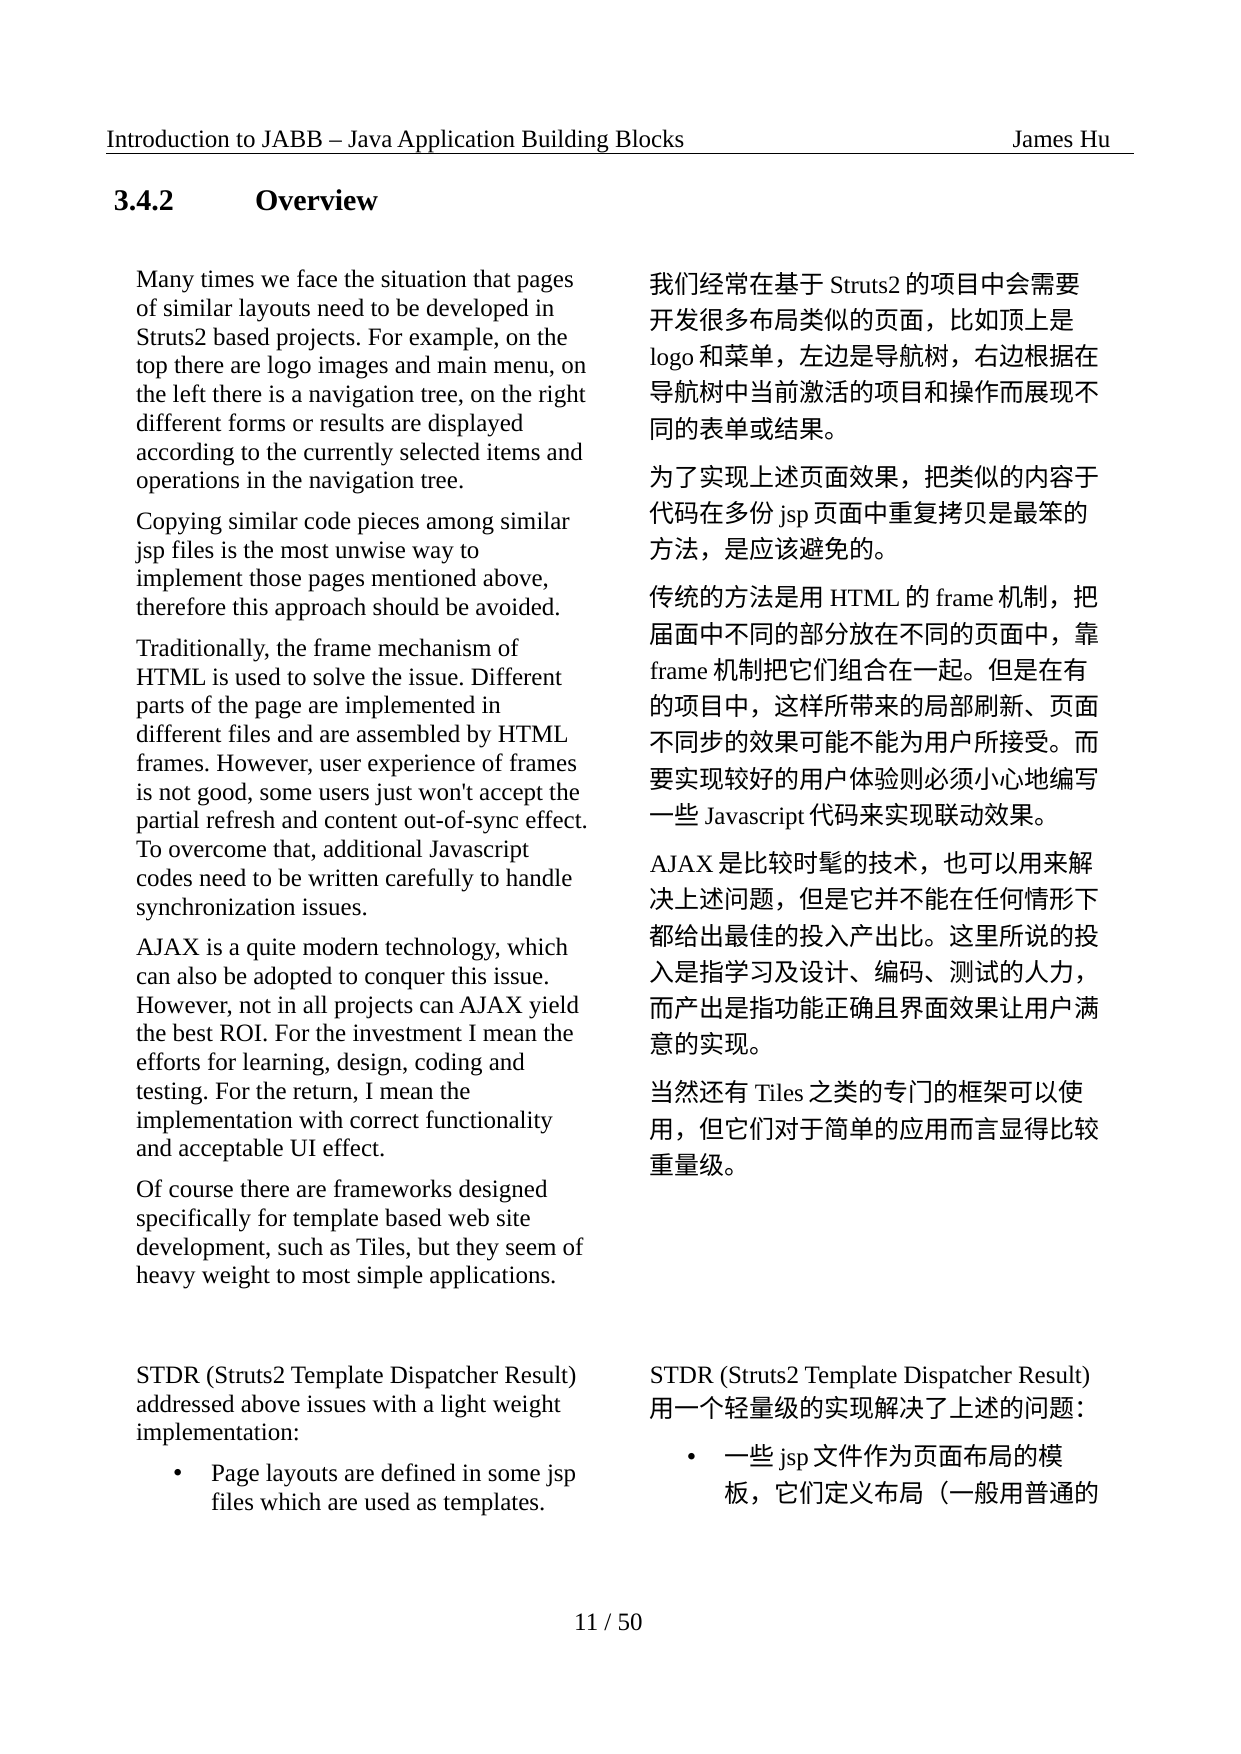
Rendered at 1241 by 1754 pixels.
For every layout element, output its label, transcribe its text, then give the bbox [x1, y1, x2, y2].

table_cell STDR (Struts2 Template Dispatcher Result)用一个轻量级的实现解决了上述的问题： 一些jsp文件作为页面布局的模板，它们定义布局（一般用普通的 [620, 1325, 1134, 1545]
table_cell STDR (Struts2 Template Dispatcher Result) addressed above issues with a light weight implementation: Page layouts are defined in some jsp files which are used as templates. [106, 1325, 620, 1545]
table_header 我们经常在基于Struts2的项目中会需要开发很多布局类似的页面，比如顶上是logo和菜单，左边是导航树，右边根据在导航树中当前激活的项目和操作而展现不同的表单或结果。 为了实现上述页面效果，把类似的内容于代码在多份jsp页面中重复拷贝是最笨的方法，是应该避免的。 传统的方法是用HTML的frame机制，把届面中不同的部分放在不同的页面中，靠frame机制把它们组合在一起。但是在有的项目中，这样所带来的局部刷新、页面不同步的效果可能不能为用户所接受。而要实现较好的用户体验则必须小心地编写一些Javascript代码来实现联动效果。 AJAX是比较时髦的技术，也可以用来解决上述问题，但是它并不能在任何情形下都给出最佳的投入产出比。这里所说的投入是指学习及设计、编码、测试的人力，而产出是指功能正确且界面效果让用户满意的实现。 当然还有Tiles之类的专门的框架可以使用，但它们对于简单的应用而言显得比较重量级。 [620, 229, 1134, 1324]
table_header Many times we face the situation that pages of similar layouts need to be developed in Struts2 based projects. For example, on the top there are logo images and main menu, on the left there is a navigation tree, on the right different forms or results are displayed according to the currently selected items and operations in the navigation tree. Copying similar code pieces among similar jsp files is the most unwise way to implement those pages mentioned above, therefore this approach should be avoided. Traditionally, the frame mechanism of HTML is used to solve the issue. Different parts of the page are implemented in different files and are assembled by HTML frames. However, user experience of frames is not good, some users just won't accept the partial refresh and content out-of-sync effect. To overcome that, additional Javascript codes need to be written carefully to handle synchronization issues. AJAX is a quite modern technology, which can also be adopted to conquer this issue. However, not in all projects can AJAX yield the best ROI. For the investment I mean the efforts for learning, design, coding and testing. For the return, I mean the implementation with correct functionality and acceptable UI effect. Of course there are frameworks designed specifically for template based web site development, such as Tiles, but they seem of heavy weight to most simple applications. [106, 229, 620, 1324]
subtitle Overview [106, 182, 1134, 217]
